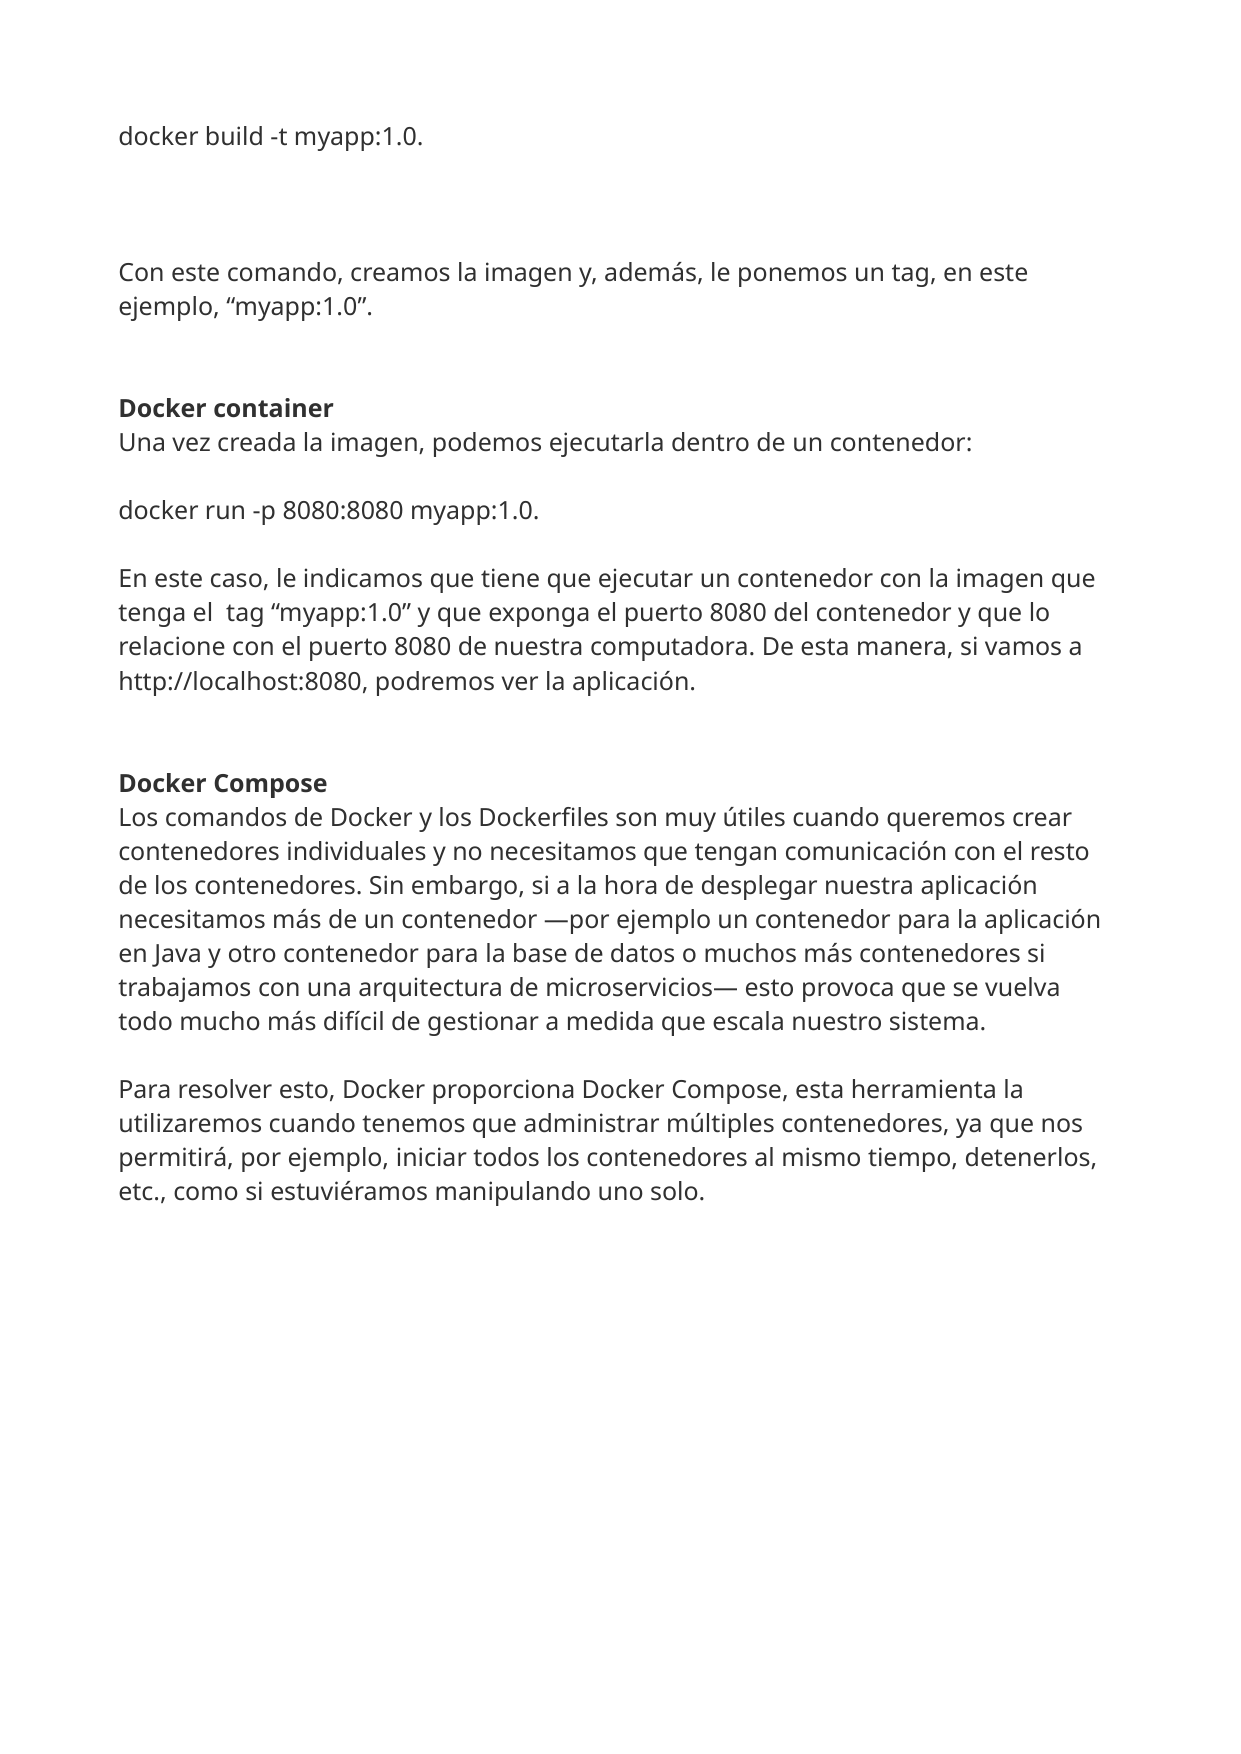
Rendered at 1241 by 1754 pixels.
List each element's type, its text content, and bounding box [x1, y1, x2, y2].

text En este caso, le indicamos que tiene que ejecutar un contenedor con la imagen que tenga el tag “myapp:1.0” y que exponga el puerto 8080 del contenedor y que lo relacione con el puerto 8080 de nuestra computadora. De esta manera, si vamos a http://localhost:8080, podremos ver la aplicación. [118, 561, 1122, 697]
text Una vez creada la imagen, podemos ejecutarla dentro de un contenedor: [118, 425, 1122, 459]
text docker run -p 8080:8080 myapp:1.0. [118, 493, 1122, 527]
text Docker container [118, 391, 1122, 425]
text Los comandos de Docker y los Dockerfiles son muy útiles cuando queremos crear contenedores individuales y no necesitamos que tengan comunicación con el resto de los contenedores. Sin embargo, si a la hora de desplegar nuestra aplicación necesitamos más de un contenedor —por ejemplo un contenedor para la aplicación en Java y otro contenedor para la base de datos o muchos más contenedores si trabajamos con una arquitectura de microservicios— esto provoca que se vuelva todo mucho más difícil de gestionar a medida que escala nuestro sistema. [118, 799, 1122, 1038]
text Docker Compose [118, 765, 1122, 799]
text Para resolver esto, Docker proporciona Docker Compose, esta herramienta la utilizaremos cuando tenemos que administrar múltiples contenedores, ya que nos permitirá, por ejemplo, iniciar todos los contenedores al mismo tiempo, detenerlos, etc., como si estuviéramos manipulando uno solo. [118, 1072, 1122, 1208]
text docker build -t myapp:1.0. [118, 118, 1122, 152]
text Con este comando, creamos la imagen y, además, le ponemos un tag, en este ejemplo, “myapp:1.0”. [118, 254, 1122, 322]
